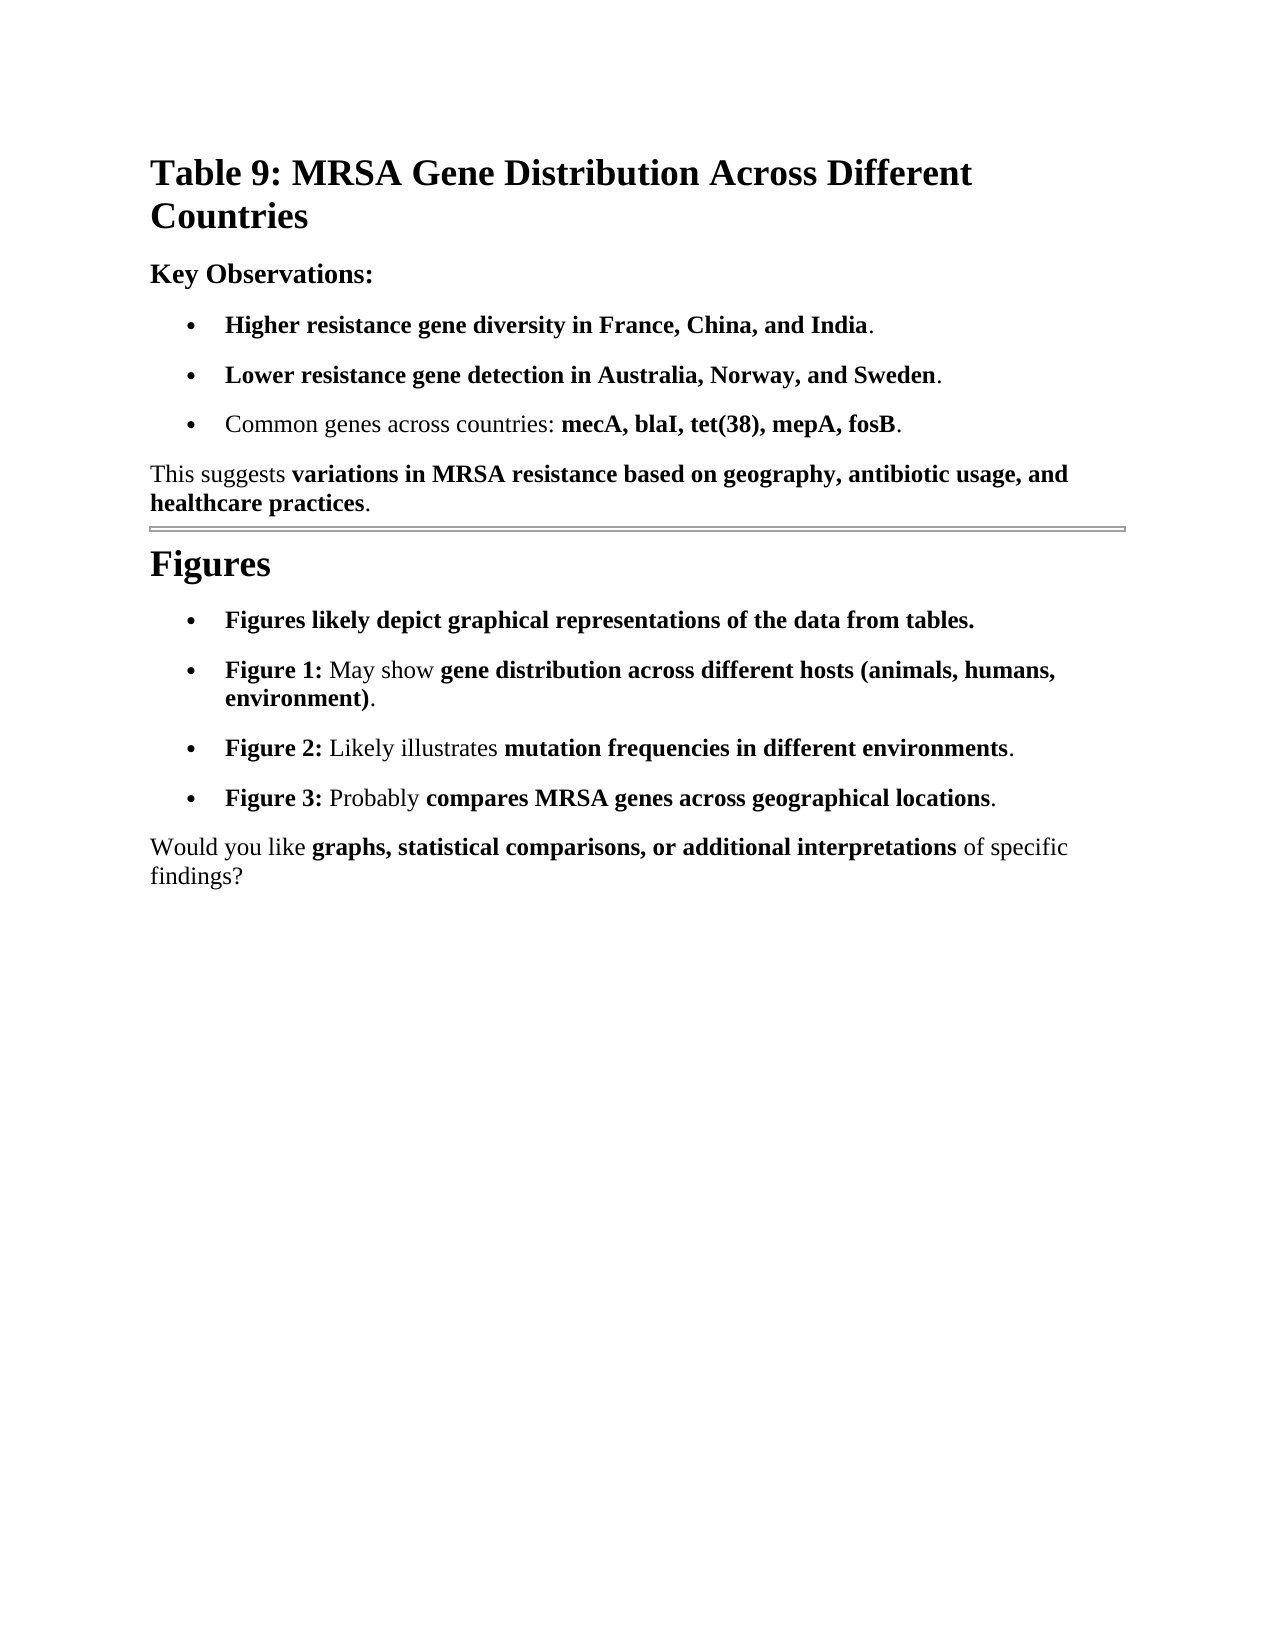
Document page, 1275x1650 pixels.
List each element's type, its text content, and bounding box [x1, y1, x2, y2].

text Table 9: MRSA Gene Distribution Across Different Countries [150, 150, 1125, 236]
list Common genes across countries: mecA, blaI, tet(38), mepA, fosB. [187, 409, 1125, 438]
list Higher resistance gene diversity in France, China, and India. [187, 310, 1125, 339]
text Figures [150, 541, 1125, 584]
text Would you like graphs, statistical comparisons, or additional interpretations of specific findings? [150, 832, 1125, 890]
list Lower resistance gene detection in Australia, Norway, and Sweden. [187, 360, 1125, 389]
list Figures likely depict graphical representations of the data from tables. [187, 605, 1125, 634]
list Figure 2: Likely illustrates mutation frequencies in different environments. [187, 733, 1125, 762]
list Figure 1: May show gene distribution across different hosts (animals, humans, environment). [187, 655, 1125, 712]
text Key Observations: [150, 257, 1125, 289]
text This suggests variations in MRSA resistance based on geography, antibiotic usage, and healthcare practices. [150, 459, 1125, 517]
list Figure 3: Probably compares MRSA genes across geographical locations. [187, 783, 1125, 811]
